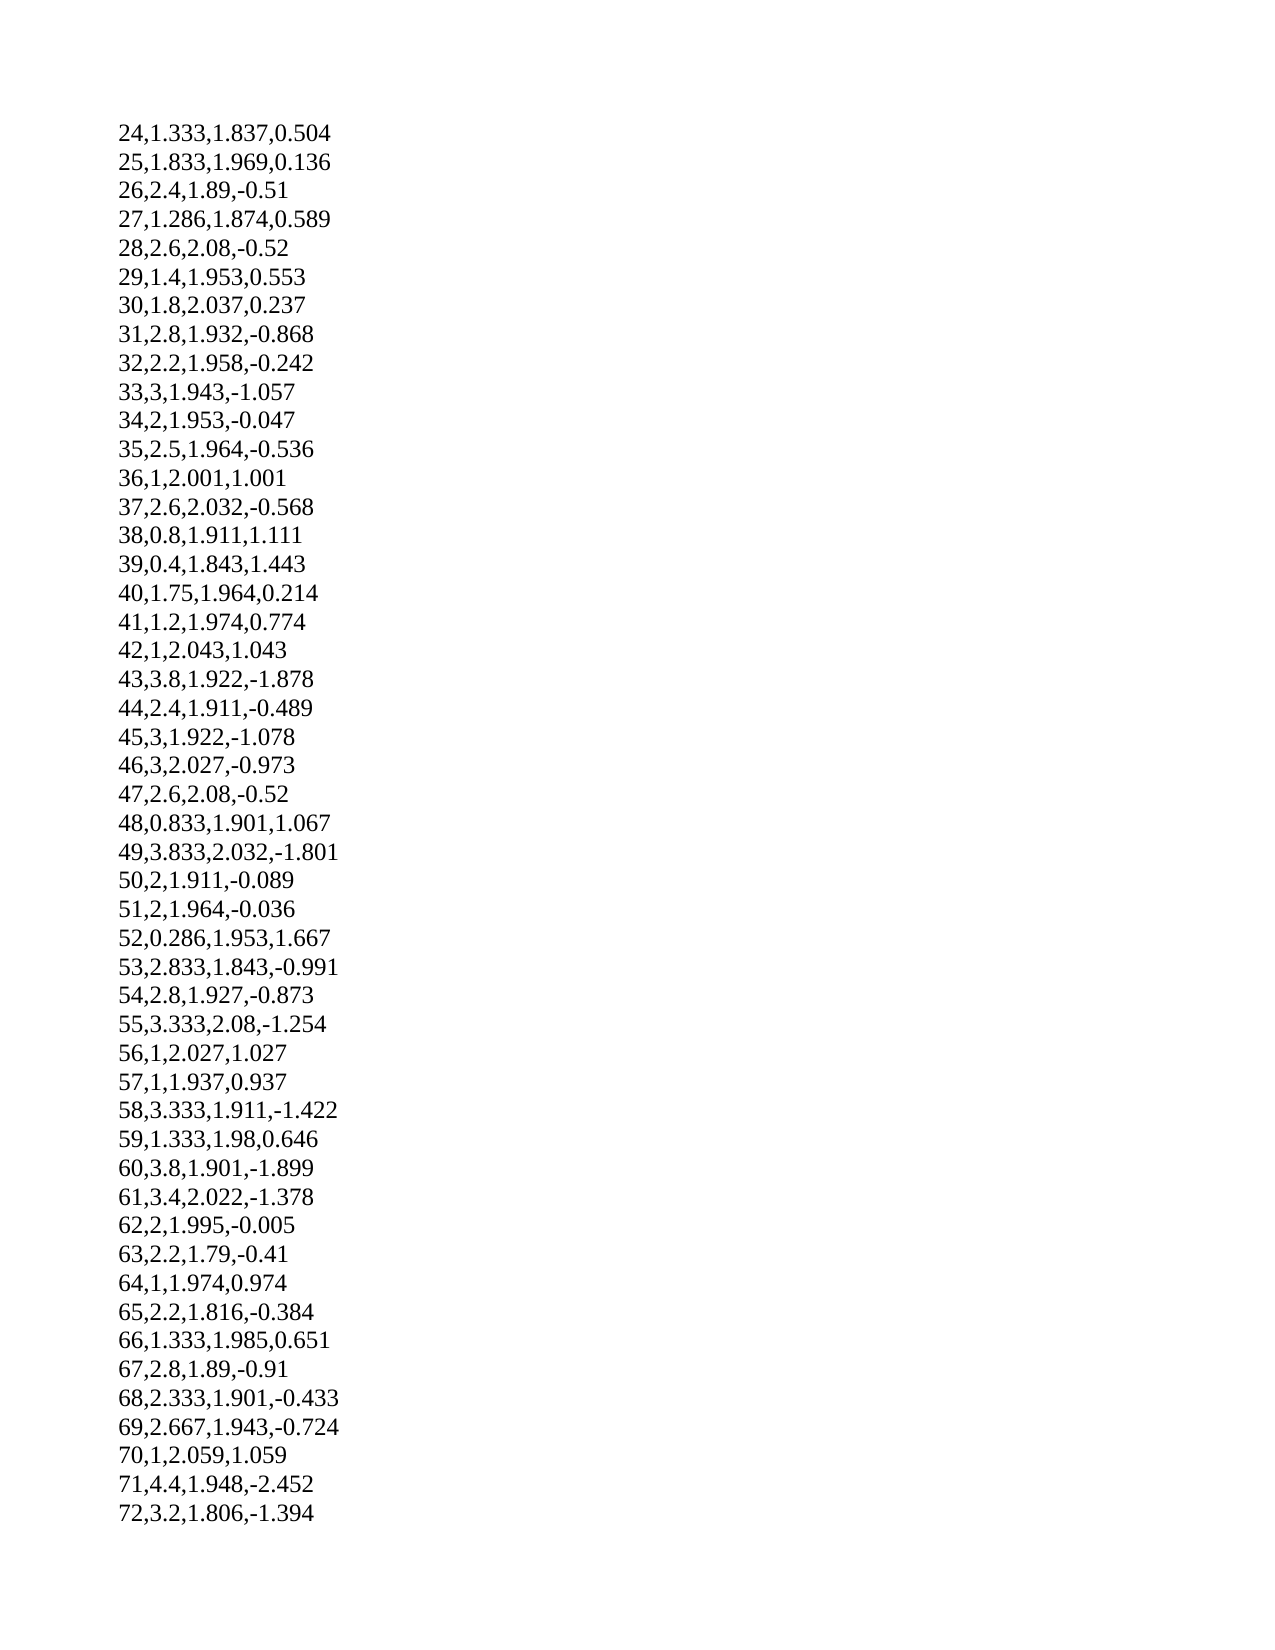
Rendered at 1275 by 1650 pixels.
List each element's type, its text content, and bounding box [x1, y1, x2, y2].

text 39,0.4,1.843,1.443 [118, 549, 1157, 578]
text 64,1,1.974,0.974 [118, 1268, 1157, 1297]
text 38,0.8,1.911,1.111 [118, 521, 1157, 549]
text 69,2.667,1.943,-0.724 [118, 1412, 1157, 1441]
text 29,1.4,1.953,0.553 [118, 262, 1157, 291]
text 49,3.833,2.032,-1.801 [118, 837, 1157, 866]
text 62,2,1.995,-0.005 [118, 1211, 1157, 1239]
text 47,2.6,2.08,-0.52 [118, 779, 1157, 808]
text 24,1.333,1.837,0.504 [118, 118, 1157, 147]
text 40,1.75,1.964,0.214 [118, 578, 1157, 607]
text 52,0.286,1.953,1.667 [118, 923, 1157, 952]
text 55,3.333,2.08,-1.254 [118, 1009, 1157, 1038]
text 45,3,1.922,-1.078 [118, 722, 1157, 751]
text 44,2.4,1.911,-0.489 [118, 693, 1157, 722]
text 60,3.8,1.901,-1.899 [118, 1153, 1157, 1182]
text 65,2.2,1.816,-0.384 [118, 1297, 1157, 1326]
text 37,2.6,2.032,-0.568 [118, 492, 1157, 521]
text 35,2.5,1.964,-0.536 [118, 434, 1157, 463]
text 58,3.333,1.911,-1.422 [118, 1096, 1157, 1124]
text 30,1.8,2.037,0.237 [118, 291, 1157, 319]
text 67,2.8,1.89,-0.91 [118, 1354, 1157, 1383]
text 43,3.8,1.922,-1.878 [118, 664, 1157, 693]
text 25,1.833,1.969,0.136 [118, 147, 1157, 176]
text 61,3.4,2.022,-1.378 [118, 1182, 1157, 1211]
text 66,1.333,1.985,0.651 [118, 1326, 1157, 1354]
text 68,2.333,1.901,-0.433 [118, 1383, 1157, 1412]
text 28,2.6,2.08,-0.52 [118, 233, 1157, 262]
text 46,3,2.027,-0.973 [118, 751, 1157, 779]
text 27,1.286,1.874,0.589 [118, 204, 1157, 233]
text 72,3.2,1.806,-1.394 [118, 1498, 1157, 1527]
text 70,1,2.059,1.059 [118, 1441, 1157, 1469]
text 41,1.2,1.974,0.774 [118, 607, 1157, 636]
text 36,1,2.001,1.001 [118, 463, 1157, 492]
text 54,2.8,1.927,-0.873 [118, 981, 1157, 1009]
text 56,1,2.027,1.027 [118, 1038, 1157, 1067]
text 42,1,2.043,1.043 [118, 636, 1157, 664]
text 71,4.4,1.948,-2.452 [118, 1469, 1157, 1498]
text 33,3,1.943,-1.057 [118, 377, 1157, 406]
text 63,2.2,1.79,-0.41 [118, 1239, 1157, 1268]
text 51,2,1.964,-0.036 [118, 894, 1157, 923]
text 26,2.4,1.89,-0.51 [118, 176, 1157, 204]
text 34,2,1.953,-0.047 [118, 406, 1157, 434]
text 31,2.8,1.932,-0.868 [118, 319, 1157, 348]
text 50,2,1.911,-0.089 [118, 866, 1157, 894]
text 32,2.2,1.958,-0.242 [118, 348, 1157, 377]
text 53,2.833,1.843,-0.991 [118, 952, 1157, 981]
text 48,0.833,1.901,1.067 [118, 808, 1157, 837]
text 57,1,1.937,0.937 [118, 1067, 1157, 1096]
text 59,1.333,1.98,0.646 [118, 1124, 1157, 1153]
